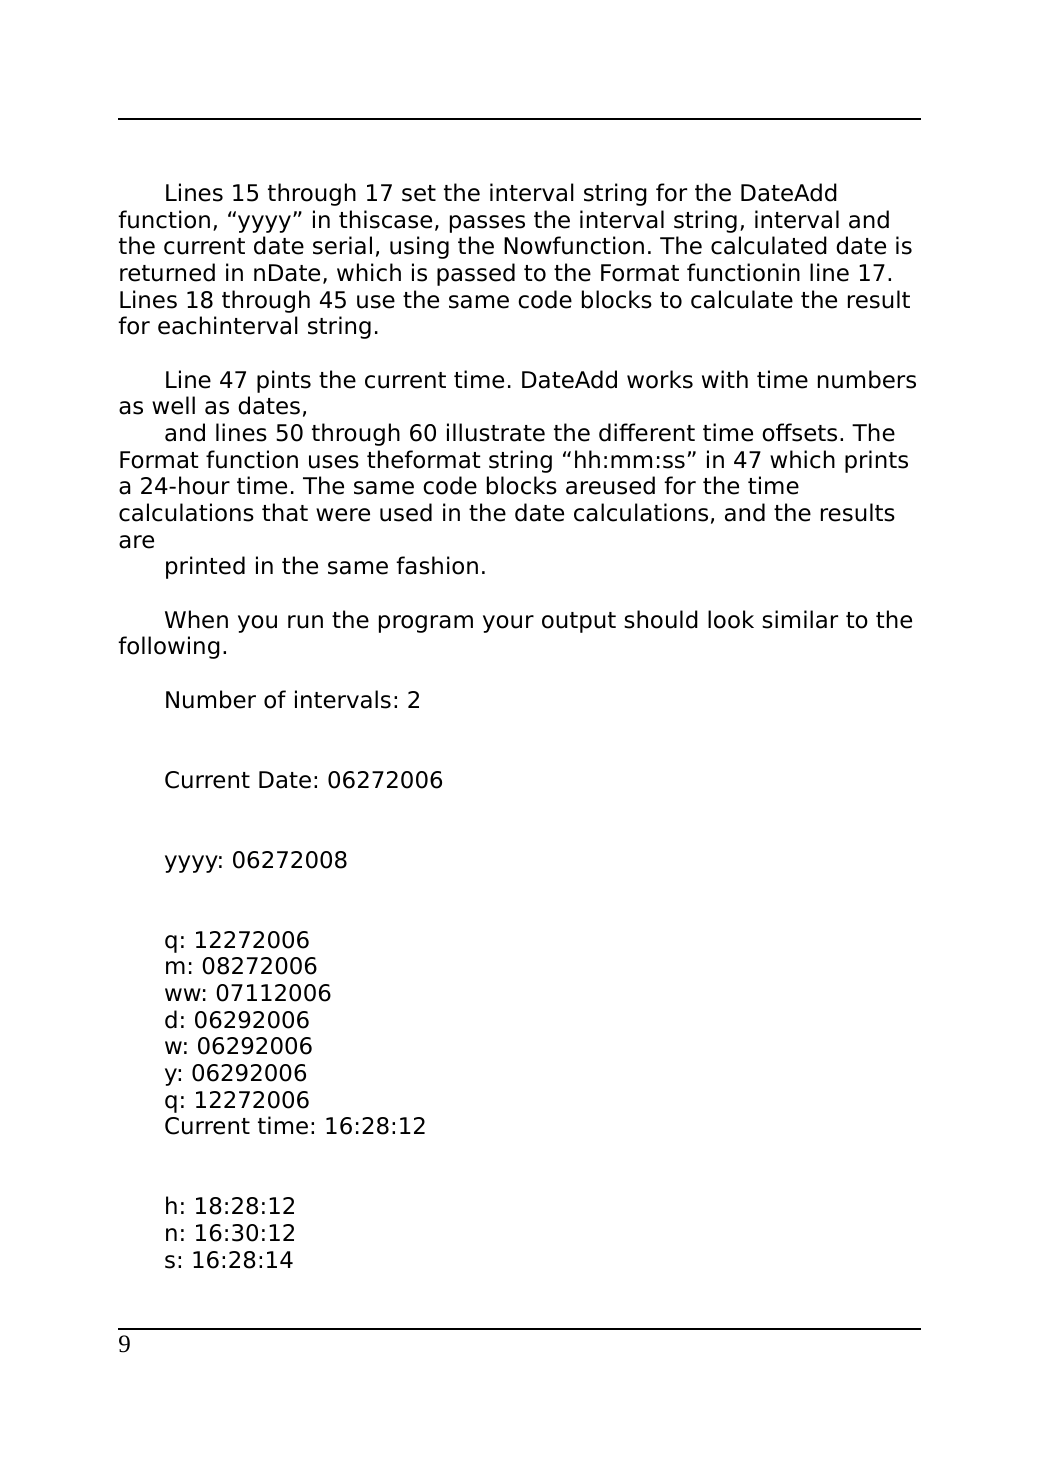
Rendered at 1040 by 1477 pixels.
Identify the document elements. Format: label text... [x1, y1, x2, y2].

text d: 06292006 [118, 1007, 921, 1033]
text printed in the same fashion. [118, 553, 921, 580]
text ww: 07112006 [118, 980, 921, 1007]
text yyyy: 06272008 [118, 847, 921, 873]
text When you run the program your output should look similar to the following. [118, 607, 921, 660]
text n: 16:30:12 [118, 1220, 921, 1247]
text q: 12272006 [118, 927, 921, 953]
text q: 12272006 [118, 1087, 921, 1113]
text Line 47 pints the current time. DateAdd works with time numbers as well as dates, [118, 367, 921, 420]
text Lines 15 through 17 set the interval string for the DateAdd function, “yyyy” in thiscase, passes the interval string, interval and the current date serial, using the Nowfunction. The calculated date is returned in nDate, which is passed to the Format functionin line 17. Lines 18 through 45 use the same code blocks to calculate the result for eachinterval string. [118, 180, 921, 340]
text h: 18:28:12 [118, 1193, 921, 1220]
text m: 08272006 [118, 953, 921, 980]
text Number of intervals: 2 [118, 687, 921, 713]
text w: 06292006 [118, 1033, 921, 1060]
text s: 16:28:14 [118, 1247, 921, 1273]
text and lines 50 through 60 illustrate the different time offsets. The Format function uses theformat string “hh:mm:ss” in 47 which prints a 24-hour time. The same code blocks areused for the time calculations that were used in the date calculations, and the results are [118, 420, 921, 553]
text Current Date: 06272006 [118, 767, 921, 793]
text Current time: 16:28:12 [118, 1113, 921, 1140]
text y: 06292006 [118, 1060, 921, 1087]
